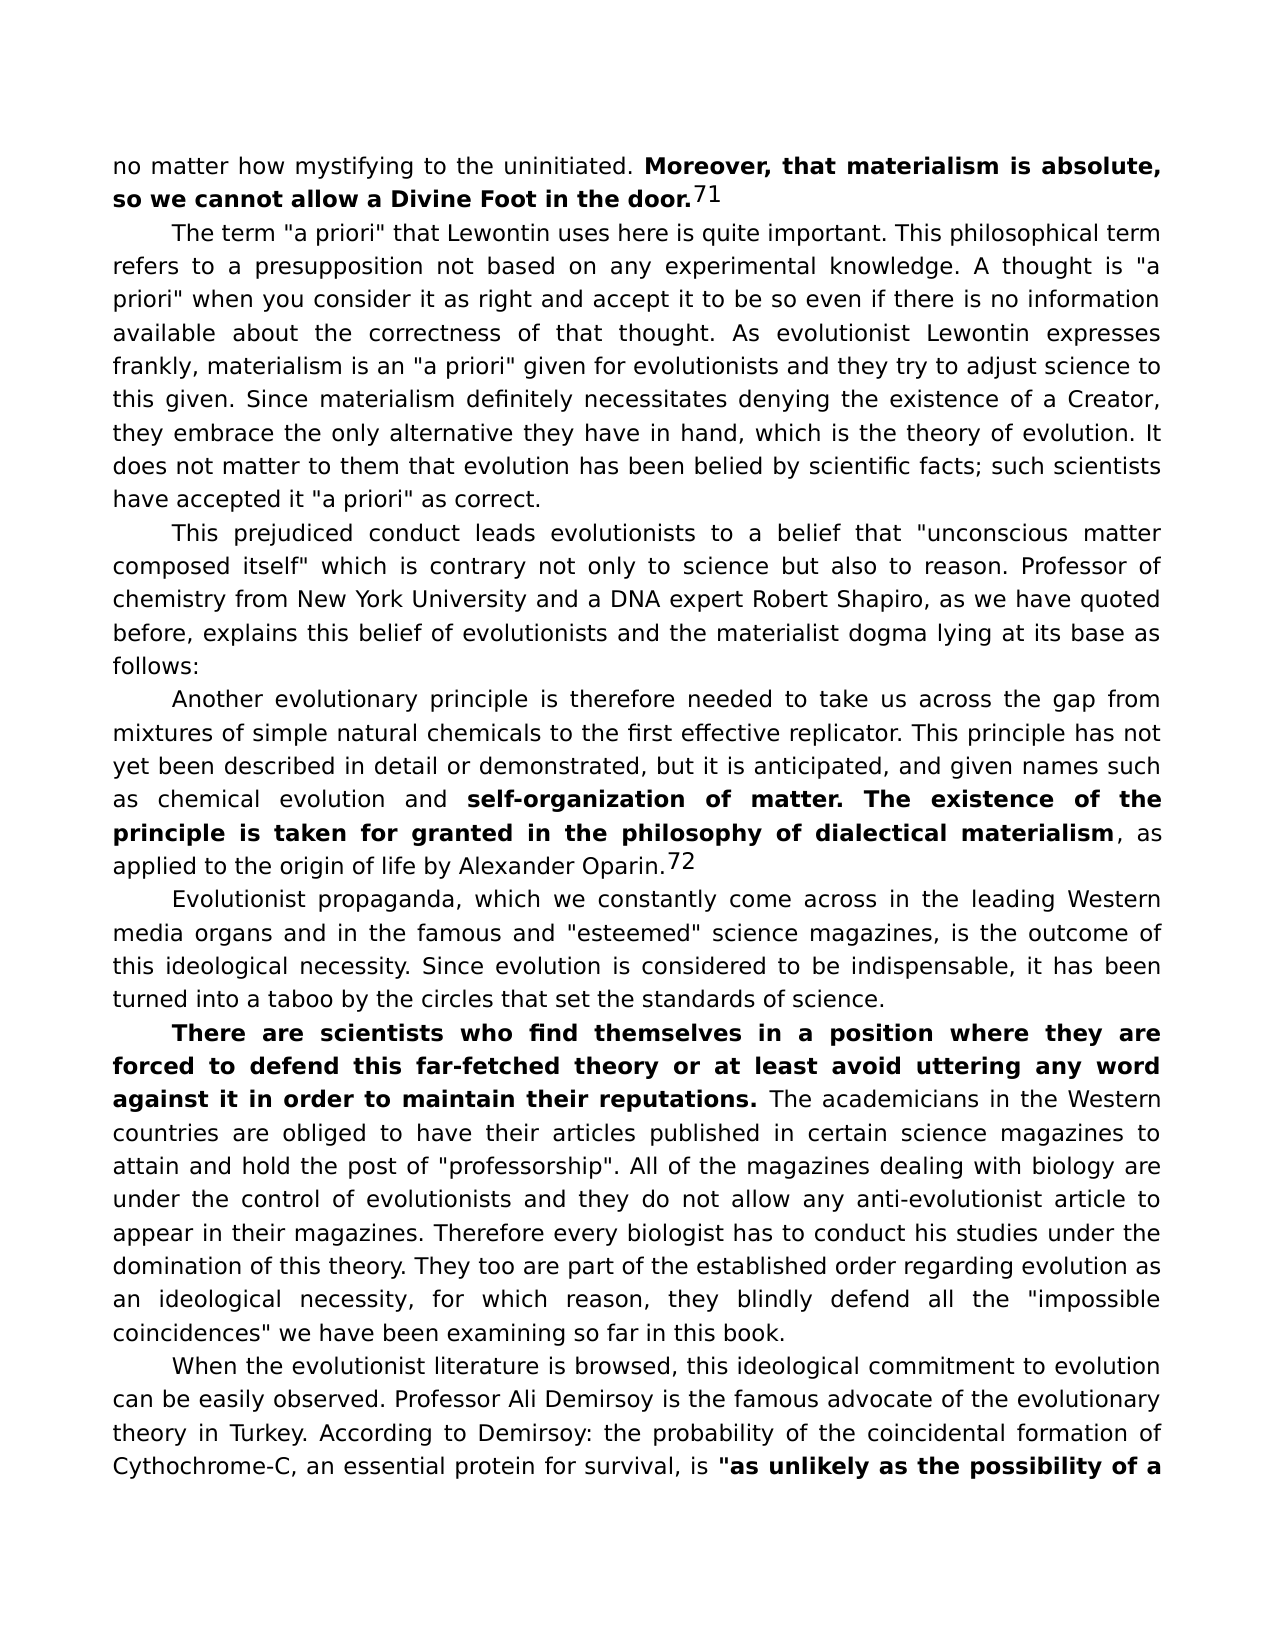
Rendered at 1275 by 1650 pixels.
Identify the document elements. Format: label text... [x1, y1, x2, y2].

text Another evolutionary principle is therefore needed to take us across the gap from mixtures of simple natural chemicals to the first effective replicator. This principle has not yet been described in detail or demonstrated, but it is anticipated, and given names such as chemical evolution and self-organization of matter. The existence of the principle is taken for granted in the philosophy of dialectical materialism, as applied to the origin of life by Alexander Oparin.72 [112, 681, 1162, 881]
text The term "a priori" that Lewontin uses here is quite important. This philosophical term refers to a presupposition not based on any experimental knowledge. A thought is "a priori" when you consider it as right and accept it to be so even if there is no information available about the correctness of that thought. As evolutionist Lewontin expresses frankly, materialism is an "a priori" given for evolutionists and they try to adjust science to this given. Since materialism definitely necessitates denying the existence of a Creator, they embrace the only alternative they have in hand, which is the theory of evolution. It does not matter to them that evolution has been belied by scientific facts; such scientists have accepted it "a priori" as correct. [112, 214, 1162, 514]
text no matter how mystifying to the uninitiated. Moreover, that materialism is absolute, so we cannot allow a Divine Foot in the door.71 [112, 148, 1162, 214]
text This prejudiced conduct leads evolutionists to a belief that "unconscious matter composed itself" which is contrary not only to science but also to reason. Professor of chemistry from New York University and a DNA expert Robert Shapiro, as we have quoted before, explains this belief of evolutionists and the materialist dogma lying at its base as follows: [112, 514, 1162, 681]
text There are scientists who find themselves in a position where they are forced to defend this far-fetched theory or at least avoid uttering any word against it in order to maintain their reputations. The academicians in the Western countries are obliged to have their articles published in certain science magazines to attain and hold the post of "professorship". All of the magazines dealing with biology are under the control of evolutionists and they do not allow any anti-evolutionist article to appear in their magazines. Therefore every biologist has to conduct his studies under the domination of this theory. They too are part of the established order regarding evolution as an ideological necessity, for which reason, they blindly defend all the "impossible coincidences" we have been examining so far in this book. [112, 1014, 1162, 1348]
text Evolutionist propaganda, which we constantly come across in the leading Western media organs and in the famous and "esteemed" science magazines, is the outcome of this ideological necessity. Since evolution is considered to be indispensable, it has been turned into a taboo by the circles that set the standards of science. [112, 881, 1162, 1014]
text When the evolutionist literature is browsed, this ideological commitment to evolution can be easily observed. Professor Ali Demirsoy is the famous advocate of the evolutionary theory in Turkey. According to Demirsoy: the probability of the coincidental formation of Cythochrome-C, an essential protein for survival, is "as unlikely as the possibility of a [112, 1348, 1162, 1481]
